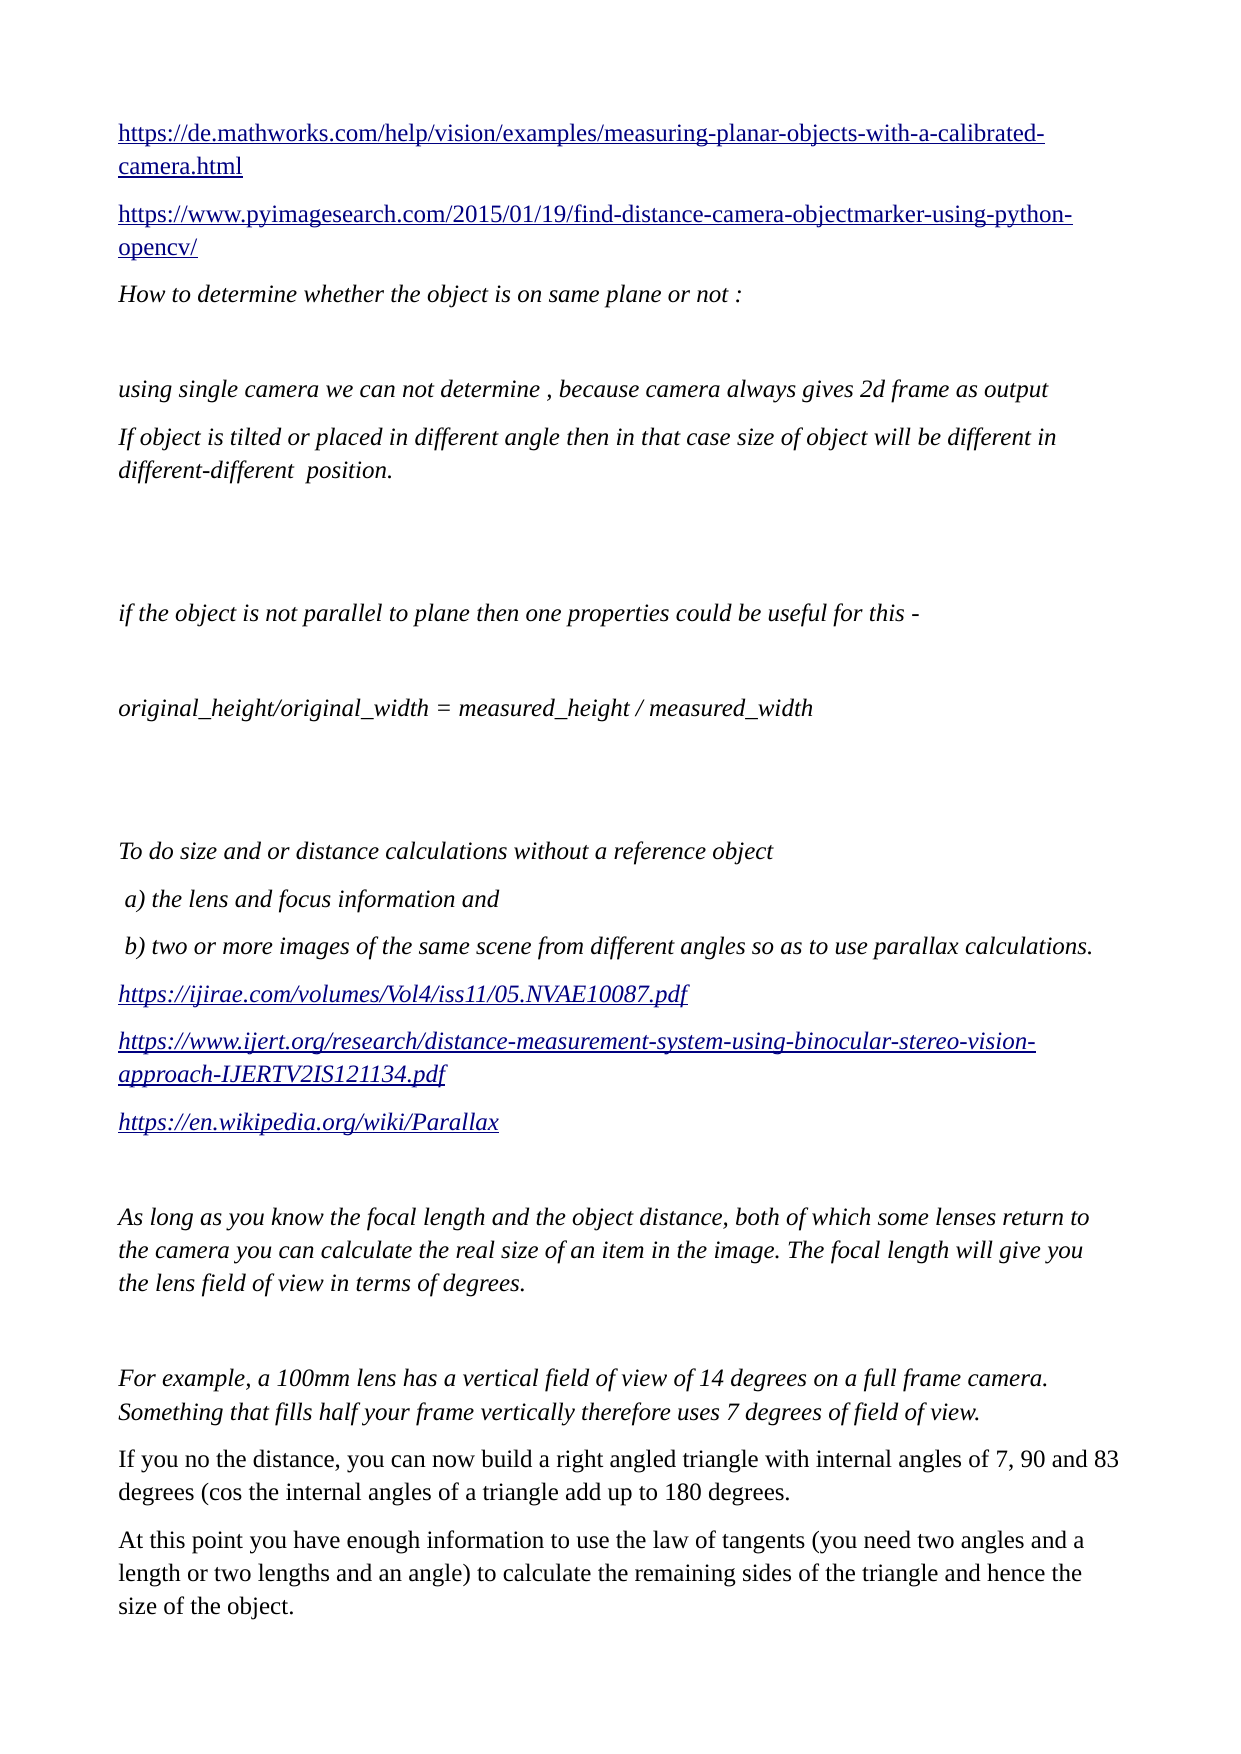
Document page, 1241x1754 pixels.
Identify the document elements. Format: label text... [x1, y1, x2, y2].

text original_height/original_width = measured_height / measured_width [118, 693, 1122, 722]
text As long as you know the focal length and the object distance, both of which some lenses return to the camera you can calculate the real size of an item in the image. The focal length will give you the lens field of view in terms of degrees. [118, 1202, 1122, 1297]
text if the object is not parallel to plane then one properties could be useful for this - [118, 598, 1122, 627]
text https://www.pyimagesearch.com/2015/01/19/find-distance-camera-objectmarker-using-python-opencv/ [118, 199, 1122, 261]
text How to determine whether the object is on same plane or not : [118, 279, 1122, 308]
text using single camera we can not determine , because camera always gives 2d frame as output [118, 374, 1122, 403]
text https://de.mathworks.com/help/vision/examples/measuring-planar-objects-with-a-calibrated-camera.html [118, 118, 1122, 180]
text To do size and or distance calculations without a reference object [118, 836, 1122, 865]
text https://ijirae.com/volumes/Vol4/iss11/05.NVAE10087.pdf [118, 979, 1122, 1008]
text If you no the distance, you can now build a right angled triangle with internal angles of 7, 90 and 83 degrees (cos the internal angles of a triangle add up to 180 degrees. [118, 1444, 1122, 1506]
text If object is tilted or placed in different angle then in that case size of object will be different in different-different position. [118, 422, 1122, 484]
text At this point you have enough information to use the law of tangents (you need two angles and a length or two lengths and an angle) to calculate the remaining sides of the triangle and hence the size of the object. [118, 1525, 1122, 1619]
text For example, a 100mm lens has a vertical field of view of 14 degrees on a full frame camera. Something that fills half your frame vertically therefore uses 7 degrees of field of view. [118, 1363, 1122, 1425]
text a) the lens and focus information and [118, 884, 1122, 912]
text https://en.wikipedia.org/wiki/Parallax [118, 1107, 1122, 1136]
text b) two or more images of the same scene from different angles so as to use parallax calculations. [118, 931, 1122, 960]
text https://www.ijert.org/research/distance-measurement-system-using-binocular-stereo-vision-approach-IJERTV2IS121134.pdf [118, 1026, 1122, 1088]
